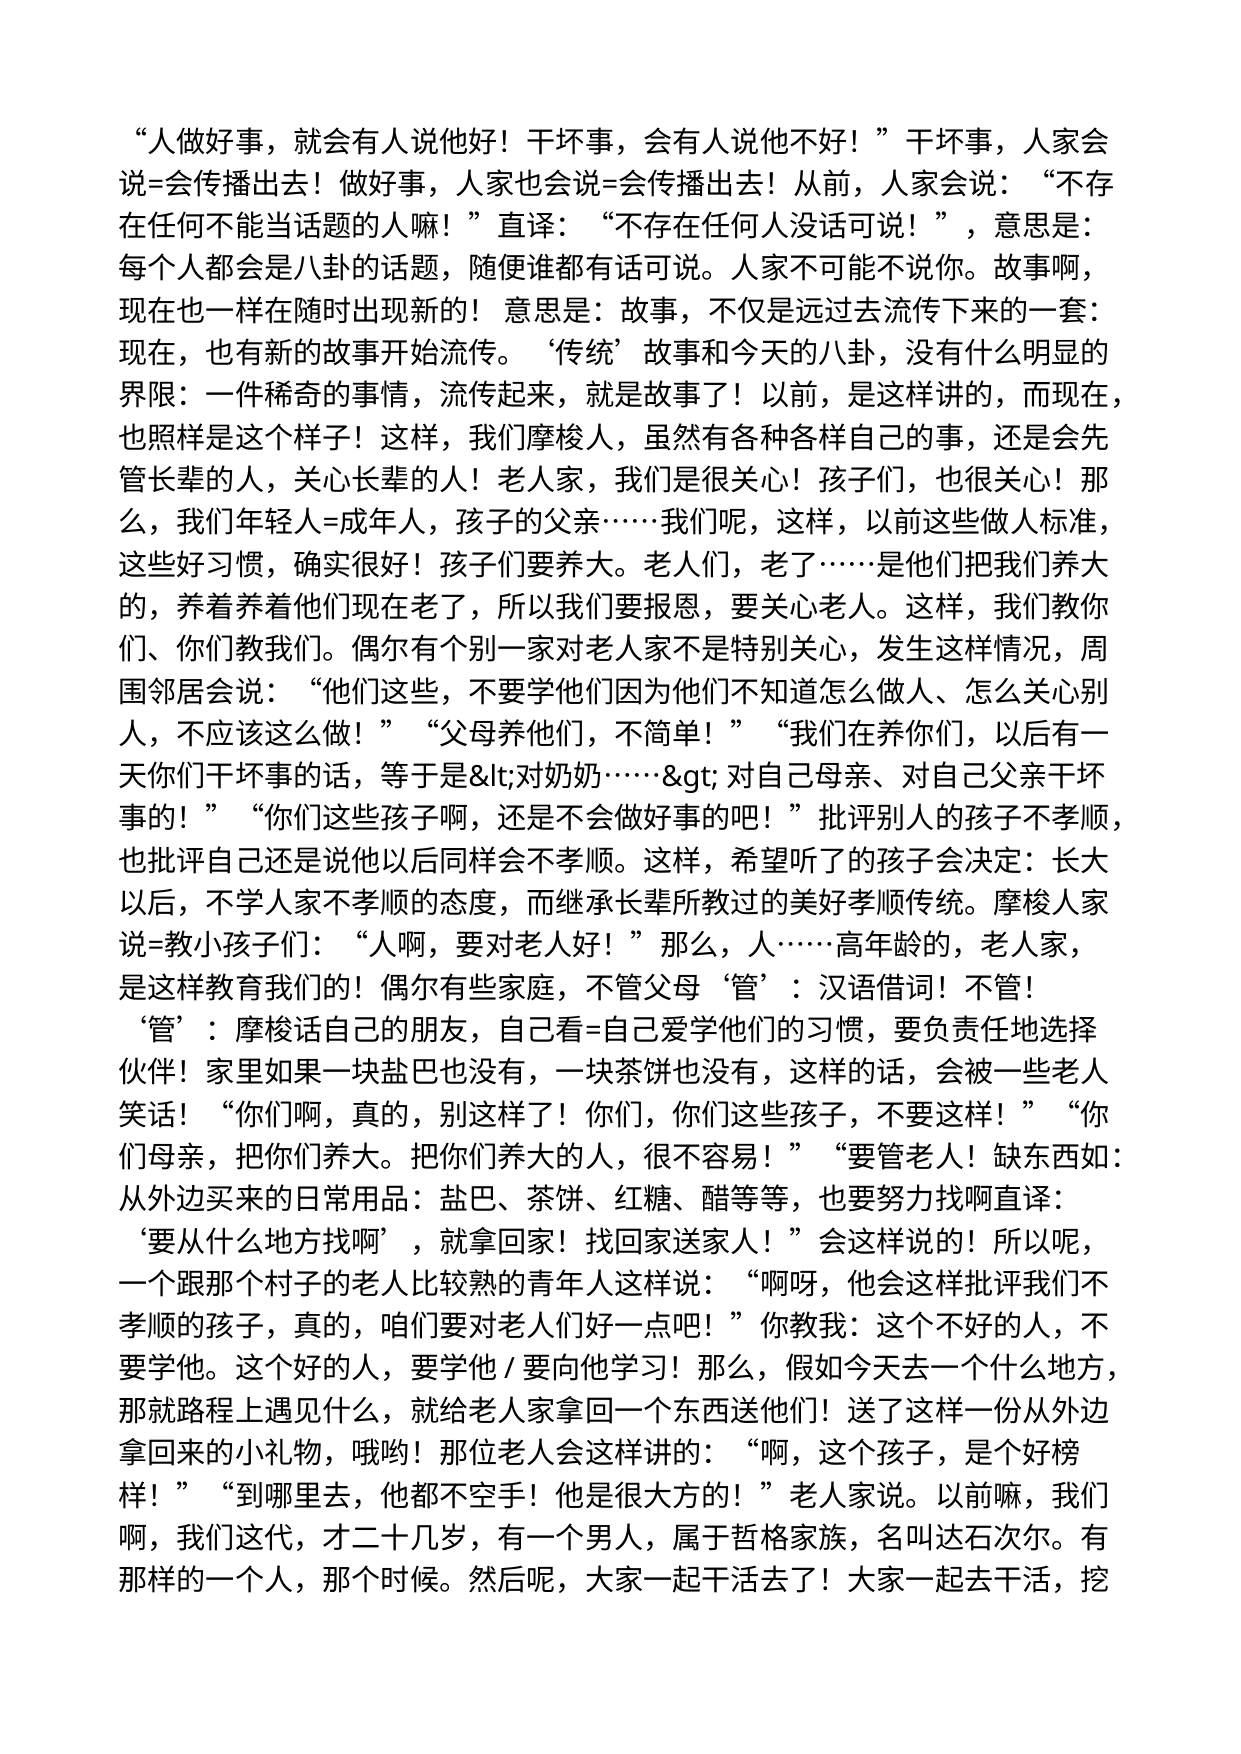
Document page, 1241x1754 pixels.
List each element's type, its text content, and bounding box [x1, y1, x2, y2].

text 我的孩子们在外边上班，那么，给若[阿妈的一个媳妇]在家，就是我们两个，对吧！大人，只有我们两个。[家里还有阿妈的两个孙女，没成年。]我的孩子们会带客人来家里的。我会说：“给若啊，好的这块肉不要吃，要存！”家里的食品丰富，我们想随便吃的话，能吃很多好的！可是不要那样做：客人来了，如果没有合适的食品给他们，会见笑！人家会说：“他们那家是怎么回事？主妇好像都不管家！”是这样讲的。一年，我们虽然杀三头猪，但自己不吃珍贵的那些块，也不吃新鲜肉。平常，我们吃的只有腊肉！肉、骨头、猪腿，我们存起来！猪脚，也存起来！香肠，也存起来！琵琶肉，也存起来！火腿，也存起来！好的肉，全部存起来！每次来客人，煮一大块好肉！然后人家吃不完的话，自己就可以吃了。这样……从前，我奶奶会说：自己吃的话，今天，只有自己的腰部才有印象！直译：‘只有腰部才见到’而人呢……如果送给人家吃，那么，这件事会被传播到老远、被记住很久！直译：‘会投入到社会的第九层’。意思是：很多人会知道的。同样，最深的森林叫做‘森林的第九层’。而如果送到腰部，只能得一小层肥肉！如果人家吃，带走，那么，在‘社会的九层’都会说主人的好话！“如果自己吃自己的好东西，腰部得一小层肥肉而已！早上拉一团屎就完了！”那么，“九层”这个说法呢……以前有“九层”这个说法，对吗！摩梭人就说“九层”！用汉语来说呢，嗯……那么，‘前时刻’汉语借词的人会这样说的，对嘛。他=客人来我们家，吃了这样一块美食，他会跟别人说的！那么，到我这边来的，嗯……来过一些日本人直译：‘日本人，有一些来了’，他们问：“阿妈，你为什么要存肉呢？”然后我解释了：“拿肉，火塘上面挂着熏，嗯……就存起来！”“很好吃！啊呀！真好吃！”客人说。那天煮一锅：香肠……杀一只鸡，猪一些香肠，煮一大块琵琶肉，煮一大块火腿，这样。二十几个人一起吃一大顿！吃了一顿，他们回去之前，达石[阿妈的大儿子]也拍我们的相片，对吧！他们这样拿走相片，当一个纪念，然后寄给我！摩梭人，真的很会照顾别人！‘照顾’：汉语借词那么……很会照顾别人！‘照顾’：摩梭话人来家里=来了客人，要很关心！以前，老人家会教这些道理的，而到了现在，是我说给他们=给更年轻的人们！现在，缺什么东西，就去市场，买，自己吃。在家，我给我媳妇给若这样的建议：好的那块，存起来！不太好的那块，给自己吃！会有人来，他们会谈我们评论我们，如果咱们俩没有存货家里没有备好给客人的食物，他们会说：喔！他们家里有两个人，但还是一点东西也没有！那么，人家会说=会批评。家里如果有老人，嗯……他们会去世的！ / 他们不知何时会死的！到那时刻，假如无法立即拿出来一些准备请客的饭还说：一年无论杀多少头猪，都要村好的肉！今年，我们杀了猪，把好的肉留着；然后，&lt;今年……&gt;明年，当我们杀猪的时候，也就是每年的十月，还是……我们吃一点猪肉：低等的，我们不留的！今年杀的猪的肉，也同样存起来！摩梭人会关心别人。 / 摩梭话传统文化里面，好客和关心别人是核心概念。摩梭人的话，算好肉的呢，有：风干猪腿算是好的，香肠算是好的，猪脚算是好的，琵琶肉算是好的，来客人的时候！人呢，那么……摩梭人的饭，能让人吃得很开心！ / 远方的客人吃摩梭人的饭，非常开心！无论客人来自哪里，都要一样好对待：我们做饭，就等人家的到来！他们来我家的时候，达石打电话来，说：“阿妈！今天有人要来！你准备饭吧！”于是我就做饭，就等他们的到来！饭锅，嗯……饭不是蒸的，是饭锅里煮的！如果用现代的电饭锅，外来的那些人好像认为饭不香没有木火上煮的饭那么好吃。所以我用传统的饭锅来煮一锅饭！“很好吃！很好吃！”人家说。他们吃很多！这样，从前，摩梭人很关心老人，很关心客人，也很关心小孩子。杀鸡的时候，给老人家一块鸡翅：翅膀和周围那块。给小孩的，是腿那块！鸡腿那块！我们成年人呢，只吃鸡的一点肋骨，不怎么好的那块！我们基本上只喝鸡汤而已！关心小孩，关心老人，关心客人！对的！以前就是这样做的！以前我们在家里杀鸡的时候，我们三个孩子，兄弟姐妹三个，老人，有四位。我们三个轻装年轻人，不会吃鸡肉的！我们只得到脚那块！=不带肉的鸡爪子我们只能吃肋骨之类，不怎么好的那些部位。小孩和老人家，不会像现在一起吃的！是分开用餐的！给老人家的有：一个鸡翅、一块瘦肉。鸡脖子那个部位，也给他们一块！给小孩的是鸡腿！还给鸡汤，一人一碗！这样，对老人、孩子们、客人都很关心。来了客人，让小孩先在外边玩等客人吃完了，孩子们再吃。让老人和客人坐下，让客人和老人先吃饭。然后他们吃完了以后，就叫小孩们：“来吧！”，就给小孩们吃饭！那么，我们，父亲们与母亲们=成年人这代：不是少年了，也没到老人的年龄……我们一共供三次饭！而现在呢，无论有多少人到，都一起吃！那么，远方客人们……如果不是远方来的，那么，就当自己人看，跟家人一样一瓢一瓢给他们饭吃！=简单跟他们分家人的饭而如果客人是远方来的，就先给客人吃！要尊重贵宾！是这样做的！那么，什么……以前，有来自北京的一个，有一点像笑话。他就来了我家。这个人呢，他好像有一段时间在丽江市场上卖烧烤蟋蟀串！那么，有一天，游了半个中国的这个人，到了我家。他来我家，在主屋里面没有火铺的那个地方地方，站着长了我儿子达石写的一首歌！也把我叫做‘阿妈’了！于是，好客的阿妈对他很好。他唱了“美丽的泸沽湖、阿妈好”这首歌阿妈的儿子拉他咪·达石写的然后他说了他第二天会帮我们干活的。我回答说：“我呢，不需要帮忙！家里，咱们，给若和我，没有需要干的活！”“您要在这里，那么……要做在这里=来我家做客，那就来吧！”他说：“那，阿妈，我来您家住吧！”我答应了，说：“好的！”，对吧。说了“好的”，他去了温泉。然后他又回来了。回来的时候，他是从泸沽湖回来，他买回来有四……不：五条这么大的鱼！“阿妈，请把这些鱼煮一下！”所以嘛，我给煮了，是不是。哪天，我家有客人，我们村子里的几个人。鱼煮好了，他就一个人吃啊吃，吃啊吃，都吃没了！他们呢村子里的人，那天在阿妈家做客，笑起来了：“你这位客人，算什么客人呢？”“他没叫我们一起吃！没让咱们吃！一个人，都吃没了！在咱们家，这么干的话……真的是让人生气的一个人啊！”后来……你呢，你来了以后，真的，人家都欣赏你。你说：“嗯，他吃吧！嗯！”阿妈模仿客人的动作：将一小块水果或一点核桃递给旁边的人，边试着用摩梭话说出他的好意。“阿妈！你这个客人，那个法国人，你这个‘儿子’，是很不错的人！自己还没吃，他先给别人！”“而以前到你那边的那位北京人呢，算什么人？”“他是自己一个人吃的，对吧！”直译：‘向自己转过去’，意思是：不向别人看，不面对别人是这样讲的。那时候，这样把这些事情当故事看呢，人家也说你的事啊！你呢，以前，算是好的人物！ / 你呢，这些故事里，是有好角色的！说你这些好话的人，都是到我家来的人，见过你的人，对吧！你切一块苹果，就要递给旁边的人，说：“阿妈吃！给若吃！独妈吃！”，对不对！给客人，也是：你同样递给一些苹果块，你切就给，是不是！于是他们说：“嘿！那个吧，是好人！他像咱们摩梭人一样！”“而那个呢，真的，是典型的老汉族 / 就是老汉族的劲儿！算什么人呢？”人家这样笑话。有这样的说法！人嘛，就会说别人的！有这样一个说法：“人做好事，就会有人说他好！干坏事，会有人说他不好！”干坏事，人家会说=会传播出去！做好事，人家也会说=会传播出去！从前，人家会说：“不存在任何不能当话题的人嘛！”直译：“不存在任何人没话可说！”，意思是：每个人都会是八卦的话题，随便谁都有话可说。人家不可能不说你。故事啊，现在也一样在随时出现新的！ 意思是：故事，不仅是远过去流传下来的一套：现在，也有新的故事开始流传。‘传统’故事和今天的八卦，没有什么明显的界限：一件稀奇的事情，流传起来，就是故事了！以前，是这样讲的，而现在，也照样是这个样子！这样，我们摩梭人，虽然有各种各样自己的事，还是会先管长辈的人，关心长辈的人！老人家，我们是很关心！孩子们，也很关心！那么，我们年轻人=成年人，孩子的父亲……我们呢，这样，以前这些做人标准，这些好习惯，确实很好！孩子们要养大。老人们，老了……是他们把我们养大的，养着养着他们现在老了，所以我们要报恩，要关心老人。这样，我们教你们、你们教我们。偶尔有个别一家对老人家不是特别关心，发生这样情况，周围邻居会说：“他们这些，不要学他们因为他们不知道怎么做人、怎么关心别人，不应该这么做！”“父母养他们，不简单！”“我们在养你们，以后有一天你们干坏事的话，等于是&lt;对奶奶……&gt; 对自己母亲、对自己父亲干坏事的！”“你们这些孩子啊，还是不会做好事的吧！”批评别人的孩子不孝顺，也批评自己还是说他以后同样会不孝顺。这样，希望听了的孩子会决定：长大以后，不学人家不孝顺的态度，而继承长辈所教过的美好孝顺传统。摩梭人家说=教小孩子们：“人啊，要对老人好！”那么，人……高年龄的，老人家，是这样教育我们的！偶尔有些家庭，不管父母‘管’：汉语借词！不管！‘管’：摩梭话自己的朋友，自己看=自己爱学他们的习惯，要负责任地选择伙伴！家里如果一块盐巴也没有，一块茶饼也没有，这样的话，会被一些老人笑话！“你们啊，真的，别这样了！你们，你们这些孩子，不要这样！”“你们母亲，把你们养大。把你们养大的人，很不容易！”“要管老人！缺东西如：从外边买来的日常用品：盐巴、茶饼、红糖、醋等等，也要努力找啊直译：‘要从什么地方找啊’，就拿回家！找回家送家人！”会这样说的！所以呢，一个跟那个村子的老人比较熟的青年人这样说：“啊呀，他会这样批评我们不孝顺的孩子，真的，咱们要对老人们好一点吧！”你教我：这个不好的人，不要学他。这个好的人，要学他 / 要向他学习！那么，假如今天去一个什么地方，那就路程上遇见什么，就给老人家拿回一个东西送他们！送了这样一份从外边拿回来的小礼物，哦哟！那位老人会这样讲的：“啊，这个孩子，是个好榜样！”“到哪里去，他都不空手！他是很大方的！”老人家说。以前嘛，我们啊，我们这代，才二十几岁，有一个男人，属于哲格家族，名叫达石次尔。有那样的一个人，那个时候。然后呢，大家一起干活去了！大家一起去干活，挖水渠，做水利，那么……就是去挖小水渠！去了，到了夜间，就要在那里过夜嘛！不回村子里过夜呢……一整夜，他，那个男人，牙齿痛了，很痛！ 我们都一起过夜，就这样弄帐篷就过夜！那么，我吧，在这里睡。那个男人，在那里睡。其它所有年轻人，都在那边睡，但其实他们没有睡：他们很吵，他们唱歌什么的！这个男人在“啊呀、啊呀……”可怜地叫，而他们既然在唱歌！我这样说了：“啊呀，你们在干嘛呢？人呢……哲格叔叔今天晚上疼得要命！”“你们今天晚上不能不吵吗？别这样了！”我这样批评他们，就……第二天早上起来，那个男人好一点了=不那么疼了，“家姑娘啊！”他不会用名字，把我叫做“达石拉么”而他用的是家族的性加上“姑娘”这个称呼，那位祖父！注：此处，阿妈从现在的角度看，将那个人称作“外曾叔父相当于汉族家庭的祖父”，而不用当时的角度：当时称“叔叔”。“拉他咪家姑娘啊，你是有好教养的，知道吗。你做了一件好事！”“昨天晚上，我牙疼得要发疯了！而他们在吵，使得我没法睡着！”“你批评了他们，他们不吵了，我睡了以后，牙齿现在好一点了！”“你是有好教养的！拉他咪家奶奶和拉他咪家母亲甲次，给了你很好的教育，知道吗！”“感谢你啊，感谢！你做了一件好事！”他说。那天&lt;早上&gt;晚上，半夜的时候，他跟我说：“拉他咪家姑娘啊！求你给我喝一碗水！我实在不行了！”以前嘛，我们，就像在家里……去干活的时候，真的会在外边过夜！白天，恩……出去了，就在外边过夜！没有家，没有能睡的地方！我们把几件衣服卷成团当床垫。这样去的话，那么……那天晚上，我煮了一碗开水，给了他！我半夜就起来了，给他喝水！到了早晨……那时候，没有水果糖，对吧！没有白糖！只有红糖！红糖，是自己放在糌粑里去嘛！拿糌粑来，往里面红糖一块一块地放！红糖，要切成小块，放糌粑里，搅拌，就吃！那么，那天早上，一大早，我给这位男人煮了一块茶饼，加了一块红糖！给了，他就说：“感谢你！你做了一件好事，知道吗！”“我今天喝了你这碗茶，这碗甜茶……” 以前叫做‘甜茶’！“喝了这碗甜茶之后，我身体好了一些，感觉我好了！”“感谢你啊！你是好人！”他说了。然后到了第二天，在光天化日之下，老人批评了他们，所有的那些自私蟾鬼！我吧，又要做饭／去厨房值班了。然后呢……吃饭的时候，没有我自己的份！阿妈给别人吃饭，他们吃了又吃，不注意阿妈自己都没时间吃一口把饭分给每个人的时候，那些年轻人嘛，都这样一排坐着。给饭的人，给着给着，给的是很公平的，给每个人一样多的！就像用称一样！能非常准，分出来的饭，每个人的份都完全一样给每个人一瓢饭！这样，一瓢一瓢分，我给饭，那么……我也煮了一锅汤，咕噜咕噜！先放在那儿！饭，他们自己拿碗吃，他们吧，很快吃完了，我还没开始吃，他们就已经把碗伸出来要我给更多了！那位舅舅批评了他们，说：“你们拿人家给你们的饭，你们就看锅＝你们感兴趣的，一共就是你们想吃的饭。你们看不见还没有吃饭的人！你们只看锅里哈！”我就说：“舅舅不用担心，我还有饭！”我这样说，我吧，比较乐意帮助别人，尽力为别人：我参加公务干活，做饭，还煮茶。我也管一管老人！ / 这些以外，有空的时候，我还喜欢花时间跟老人家在一起，管管他们。于是，那时候，人家多么喜欢我！这样，男人的那件事情就讲完了！那件事讲完了，那么，我要讲我们那边的家族！我们有四家：拉他咪、者波家、Axo、Lama等。这四家，是一起划开木根成木板的，对吧！以前，木板是很重要的建材！在深山老林里砍完那么粗大的树，就划开成木板！砍这两个，那两个，再这个，这个，这个……=先砍大树，然后就划开木板，一片又一片！为了把树干切成木板，为了从原木上拉出木板，四个家庭互相帮助！我们一起去切木板！我们称之为 “切木板”。四家互相帮忙，做木板，让后把木板堆起来！木板一片一片做出来了，就这样堆起来！是这样堆起来的：方形的一堆，按照厚度，对吧。漂不漂亮是没有关系的直译：‘是不要谈的’。木板都堆起来了漂亮和不漂亮不分，都一起堆起来，完了这样分：一人木板堆的一面。你这一面、他那一面、他那一面、他那一面！一面，分给我们家！一面，分给Zzeibbo家！一面，分给Lama家！一面，分给&lt;Zzeibbo&gt; [Axo]家！这样将木板堆的四面分出来，那么，自己呢……分木板的时候，会有达到三百片之多！或者能达到四百片！四家一起做，做出四百片木板！就这样，一堆一堆地堆起来！木板堆，好高呢！山上，木头划开成木板以后，就将木板堆起来！然后就放一个月让木头变干！然后，每家把自己的木板搬回村子！马匹驮运！我们雇人把木板背到马匹等着的地方！这样才能得到建筑用的木板！背木板回家的那天，我们全家会一块儿去拿木板。早上五点就起来！晚上……半夜不睡！=晚上很晚还工作煮饭，煮午饭，煮腊肉、切成大块再切成小块，放在一个袋子里！饭，就揉一揉，给每个人一块，放袋子里！到了就给吃的，一人一大块！肉，分给一人一大块！煮一壶茶！然后，那天，就拿饮料来！带肉、带酒！到了家里，要杀鸡了！人家非常累，那天山上。累得很，啊呀！而且，有的时候，回来时，雪会一直下的！开始下雪了；我们在山上一直爬上爬下，雪一直在下；我们往上爬；[雪]，直到你的腿上那么高的！手势：指雪几乎到膝盖那么，当到达堆放木板的地方时，舅舅们和同行的所有年轻人都背着木板回到村子里。嗯……我们生火！在过去，这户人家，哲格·达石次尔家，他们那一代很穷！他们买不起酒。而我的祖母则每个月酿两罐酒！我们把它留作储备！永远都不要想没有酒：所以当客人出现时，有存货准备好了！即使家里有酒，我们也不急着喝：我们会告诉自己，可能会有客人来，而我们要留酒到那个场合喝！我们把酒储备起来，等上山取木板的那天，我们会说：“要去取木板啊！”，而我们就又煮酒！在一个月前，我们会说：“我们该去山上拿木板！咱们煮一锅酒吧！” 我们就这样酿出了酒！那天，我们一家人背着&lt;两斤&gt;[两瓶]酒！我们家雇了三个年轻人，他们陪同我们一起去！我们家小伙子有两个！所以总共有五个年轻人去！那户人家[即哲格达石家]有两个年轻人，还有这个老人；还有三个女人！我们这样请其它家帮忙，年轻女人们、小伙子们都请来，一共能达到二十个人！那么，饭准备了一大堆，大家在吃的时候，有一位老人受凉了。他发抖很重！而且天在下雪！于是我拿出来了那两壶酒。他们一家没带酒！＝他们一家都忘了带上酒我家是唯一带上的！为了用杯子盛酒，我是这样做的：我往茶碗里倒了一点，每个人都喝了一滴！我给那位外曾叔父＝那位老人盛了一滴！“哇！非常感谢你，女士！”“你救了我两次！你做大好事！”他说：“今天，要不是你给我酒喝，我就要冻死了！”。这位外曾叔父是这么说的：他要死了，真的要死了！人们似乎对这一情节记忆犹新。这个人当时很穷。他的孩子还很小，对吧？他的妻子不是特别能干：孩子们的母亲不是很能干。而这位老人却是个能人，一个很能干的人！于是他干活；通过工作，他变得娴熟=他掌握了技能。他变得非常熟练……随着年龄的增长，他变得疲惫不堪！所以……当他回去劳动时，他说：“真的，应该向拉他咪家姑娘学习！她家的人有好习惯！”我曾经照顾过老人！我照顾老人；我照顾孩子！我没有欺负过人。我们那次去找木板，呃……还有那次去挖水沟，我们是这样做的：那个外曾舅舅=那个老人，他真的很可怜！我对这个人非常体贴，他也非常感激我；他已经上了年纪！在他快要死的时候，他身体不舒服，我去看他，呃…… 我们村里的老人，对吧？(说话者用这个例子解释了摩梭社会的一个普遍原则：当一个老人生病，似乎快要走到生命的尽头时，每个人都会去看望他。当老人生病时，我们会想：“她可能快死了，我们去看看她吧”；每个人都会去看望：村里的每家每户，一个接一个都去！有些人还带了一只鸡。一只鸡、糖果，我们带这样一些东西！我们要去看望她！人家说：“哎哟，哎哟，哎哟！这个老人活下来的机会不大！我们去看望他吧”，然后大家一起去看望这家人！当我去拜访那位老人时……我得解释一下，那时候我被称呼“达石拉姆”！“达石拉姆啊，在我的一生中，我从未忘记过你的恩情，你知道吗？”“当我濒临死亡时，你的两次善举我都铭记在心！”我的亲生儿女从未如此体贴入微！“你做很多了不起的事，你知道吗？你已经这样照顾我两次了！” 他是这么说的。我回答说：“舅舅，别这么说！”“年轻人照顾老人是天经地义的事！”是老人照顾了年轻人，是老人让年轻人成长！你应该这样看！老人回答说：“不，你不能这么说！村里有很多年轻人，他们中的很多人都不关心老人！(字面意思是 “不知道老人、不认识老人”。“你呢，你跟你奶奶学得很好，知道吗？”他说：“你的家庭有很好的原则。”在过去，我们确实给人们提供了良好的教育！老人……真的，我们照顾老人！“必须照顾孩子！出去到外边的时候，得照顾老人！”我的祖母经常这样对我们说！像这样…… “你们是好人！从现在起……继续践行善行！”字面意思是：“践行善行”。“你哦，你是个好人！那次你来探望”，他对我说。那位老人就是这样一直跟我说话的！我回答说：“哇！可是我并不值得这么多赞美：我什么都没带，我是空手来的！外曾叔父啊，我这人吧，功劳不大：您生病时，是我的家人派我去看望您的！那天我带了一只鸡，还有糖。以前我们只有红糖块，不是吗？我带了一块红糖。我去的时候，我紧紧地抱着一只鸡送给那家人！就这样，那个人嘛，一代人过去了：这位先生死了。他的孩子们，他们很好！他们经常和我聊天！“我父亲以前经常提起您，拉他咪阿姨！”他们说：“在过去，您好像很会照顾其他人！我们一天又一天去劳动时谈这件事！”到现在，他们有时见到我就说：“据说您以前很会照顾老人，是吗？”们就又说起来了！“我们知道如何照顾老人！但你们却不是很主动照顾他们！”这是我最近经常对他们说的话！这就是：选择照顾他人，还是忽视他人，一切都在那里！／所有这些，基本上都归结为一个简单的问题：我们是否照顾他人！而我们，在今日……我们该怎么办？“朋友就是这样”，孩子们也是这么说的！＝这就是由友谊激发出来的行为！”，那位老人的孩子们说。然后，嗯……这些说法，到今天仍在流传的！结束了！嗯！ [118, 118, 1122, 1599]
